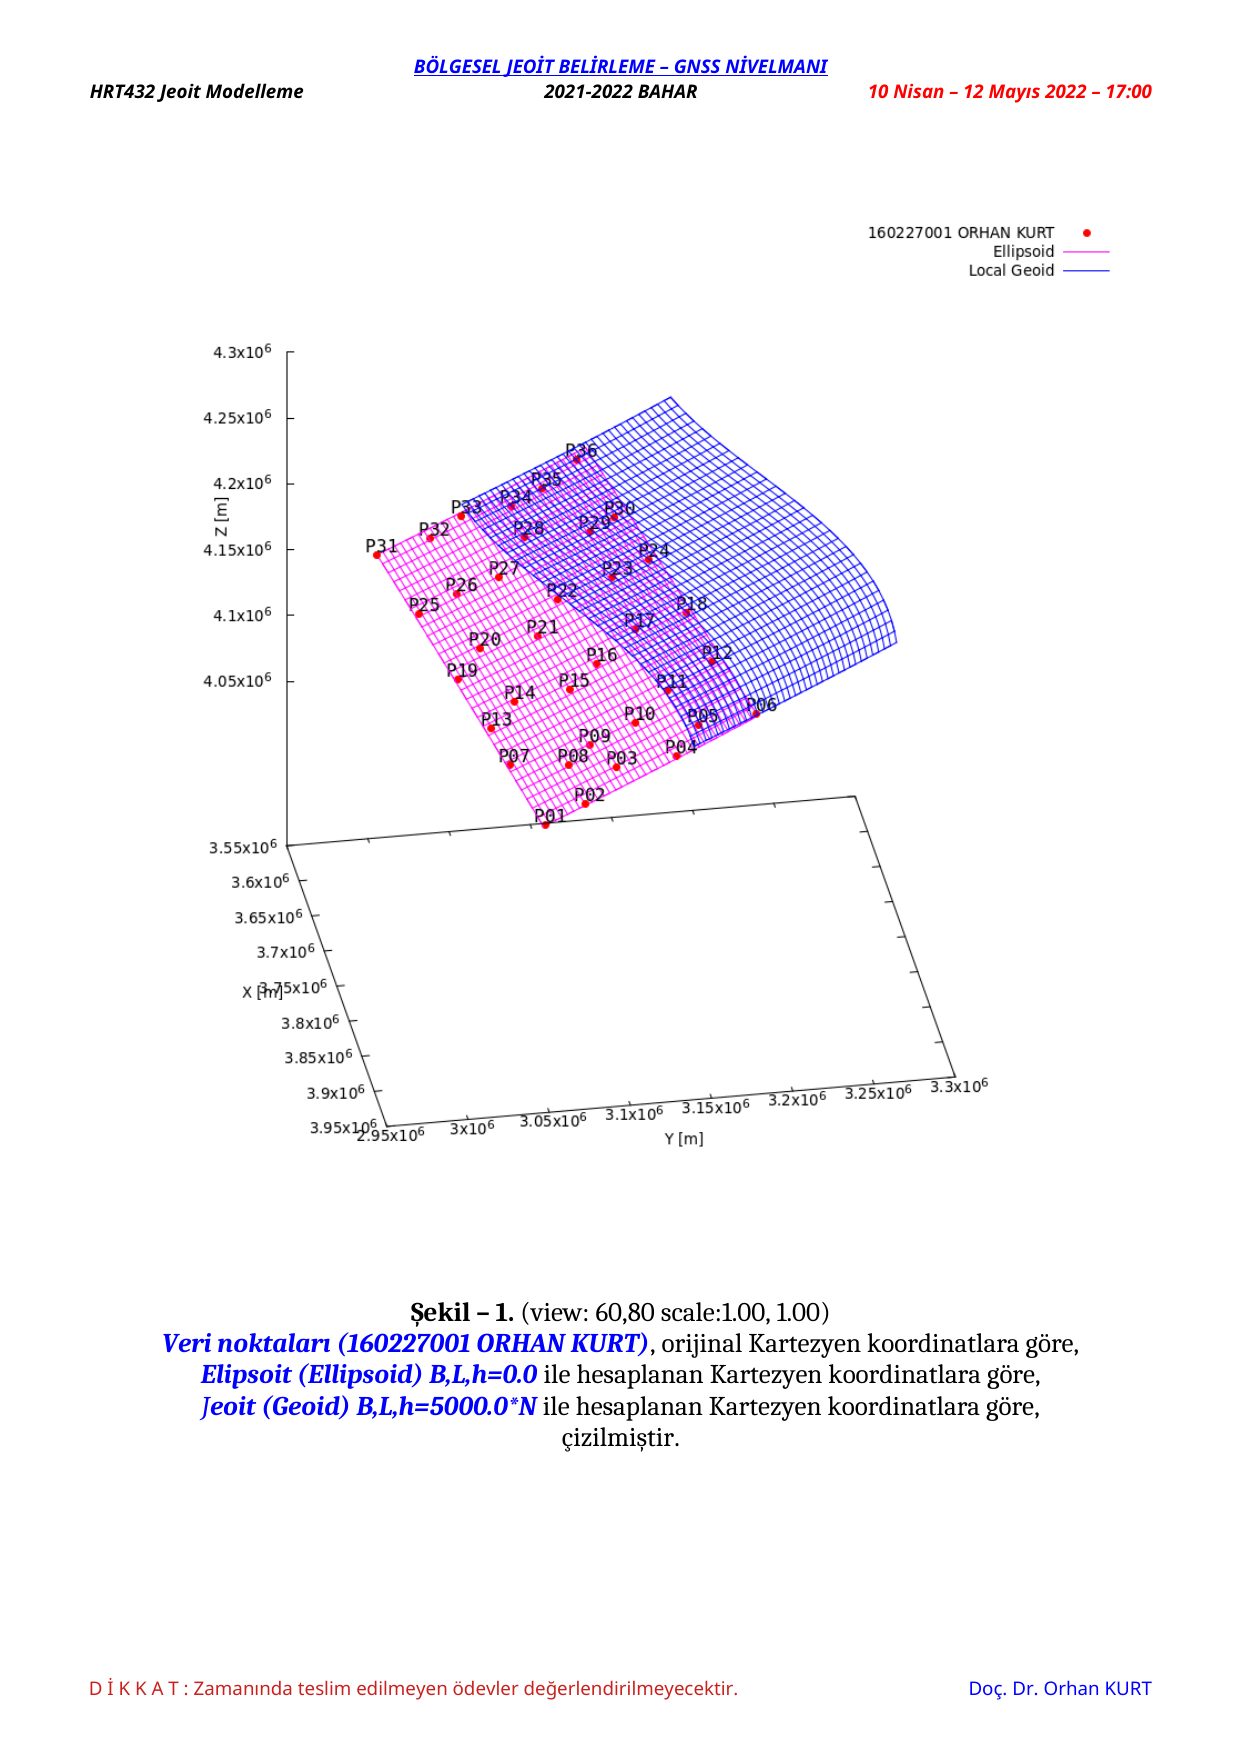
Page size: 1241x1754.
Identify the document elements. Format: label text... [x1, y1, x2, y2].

text Elipsoit (Ellipsoid) B,L,h=0.0 ile hesaplanan Kartezyen koordinatlara göre, [89, 1359, 1153, 1391]
text çizilmiştir. [89, 1422, 1153, 1453]
picture [89, 187, 1153, 1261]
text Jeoit (Geoid) B,L,h=5000.0*N ile hesaplanan Kartezyen koordinatlara göre, [89, 1391, 1153, 1422]
text Şekil – 1. (view: 60,80 scale:1.00, 1.00) [89, 1297, 1153, 1328]
text Veri noktaları (160227001 ORHAN KURT), orijinal Kartezyen koordinatlara göre, [89, 1328, 1153, 1359]
